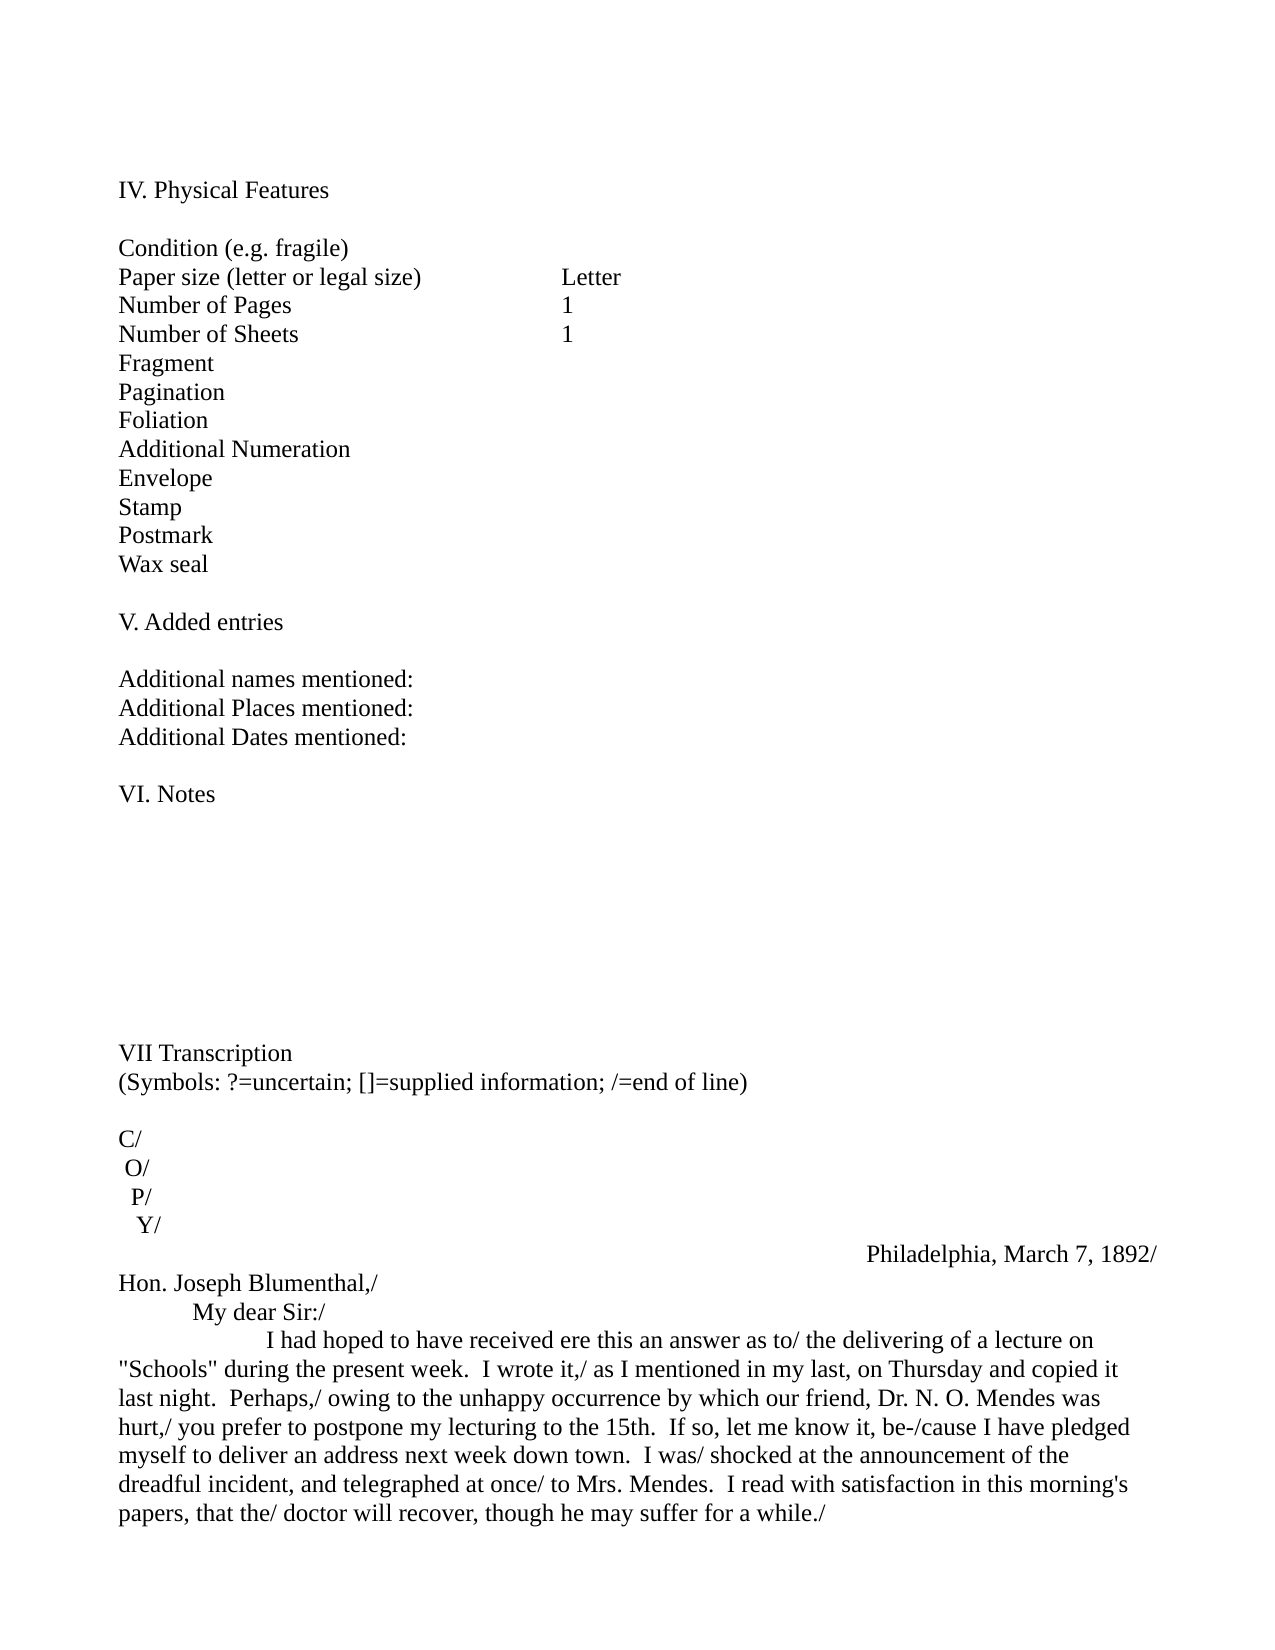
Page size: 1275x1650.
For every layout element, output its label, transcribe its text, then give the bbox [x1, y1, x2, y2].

text (Symbols: ?=uncertain; []=supplied information; /=end of line) [118, 1067, 1157, 1096]
text VI. Notes [118, 779, 1157, 808]
text Stamp [118, 492, 1157, 521]
text VII Transcription [118, 1038, 1157, 1067]
text Y/ [118, 1211, 1157, 1239]
text Foliation [118, 406, 1157, 434]
text Paper size (letter or legal size) Letter [118, 262, 1157, 291]
text Wax seal [118, 549, 1157, 578]
text Number of Pages 1 [118, 291, 1157, 319]
text C/ [118, 1124, 1157, 1153]
text V. Added entries [118, 607, 1157, 636]
text Condition (e.g. fragile) [118, 233, 1157, 262]
text My dear Sir:/ [118, 1297, 1157, 1326]
text P/ [118, 1182, 1157, 1211]
text IV. Physical Features [118, 176, 1157, 204]
text Additional Places mentioned: [118, 693, 1157, 722]
text Fragment [118, 348, 1157, 377]
text Additional Numeration [118, 434, 1157, 463]
text Envelope [118, 463, 1157, 492]
text Pagination [118, 377, 1157, 406]
text Hon. Joseph Blumenthal,/ [118, 1268, 1157, 1297]
text Postma rk [118, 521, 1157, 549]
text Number of Sheets 1 [118, 319, 1157, 348]
text Philadelphia, March 7, 1892/ [118, 1239, 1157, 1268]
text I had hoped to have received ere this an answer as to/ the delivering of a lecture on "Schools" during the present week. I wrote it,/ as I mentioned in my last, on Thursday and copied it last night. Perhaps,/ owing to the unhappy occurrence by which our friend, Dr. N. O. Mendes was hurt,/ you prefer to postpone my lecturing to the 15th. If so, let me know it, be-/cause I have pledged myself to deliver an address next week down town. I was/ shocked at the announcement of the dreadful incident, and telegraphed at once/ to Mrs. Mendes. I read with satisfaction in this morning's papers, that the/ doctor will recover, though he may suffer for a while./ [118, 1326, 1157, 1527]
text Additional names mentioned: [118, 664, 1157, 693]
text Additional Dates mentioned: [118, 722, 1157, 751]
text O/ [118, 1153, 1157, 1182]
